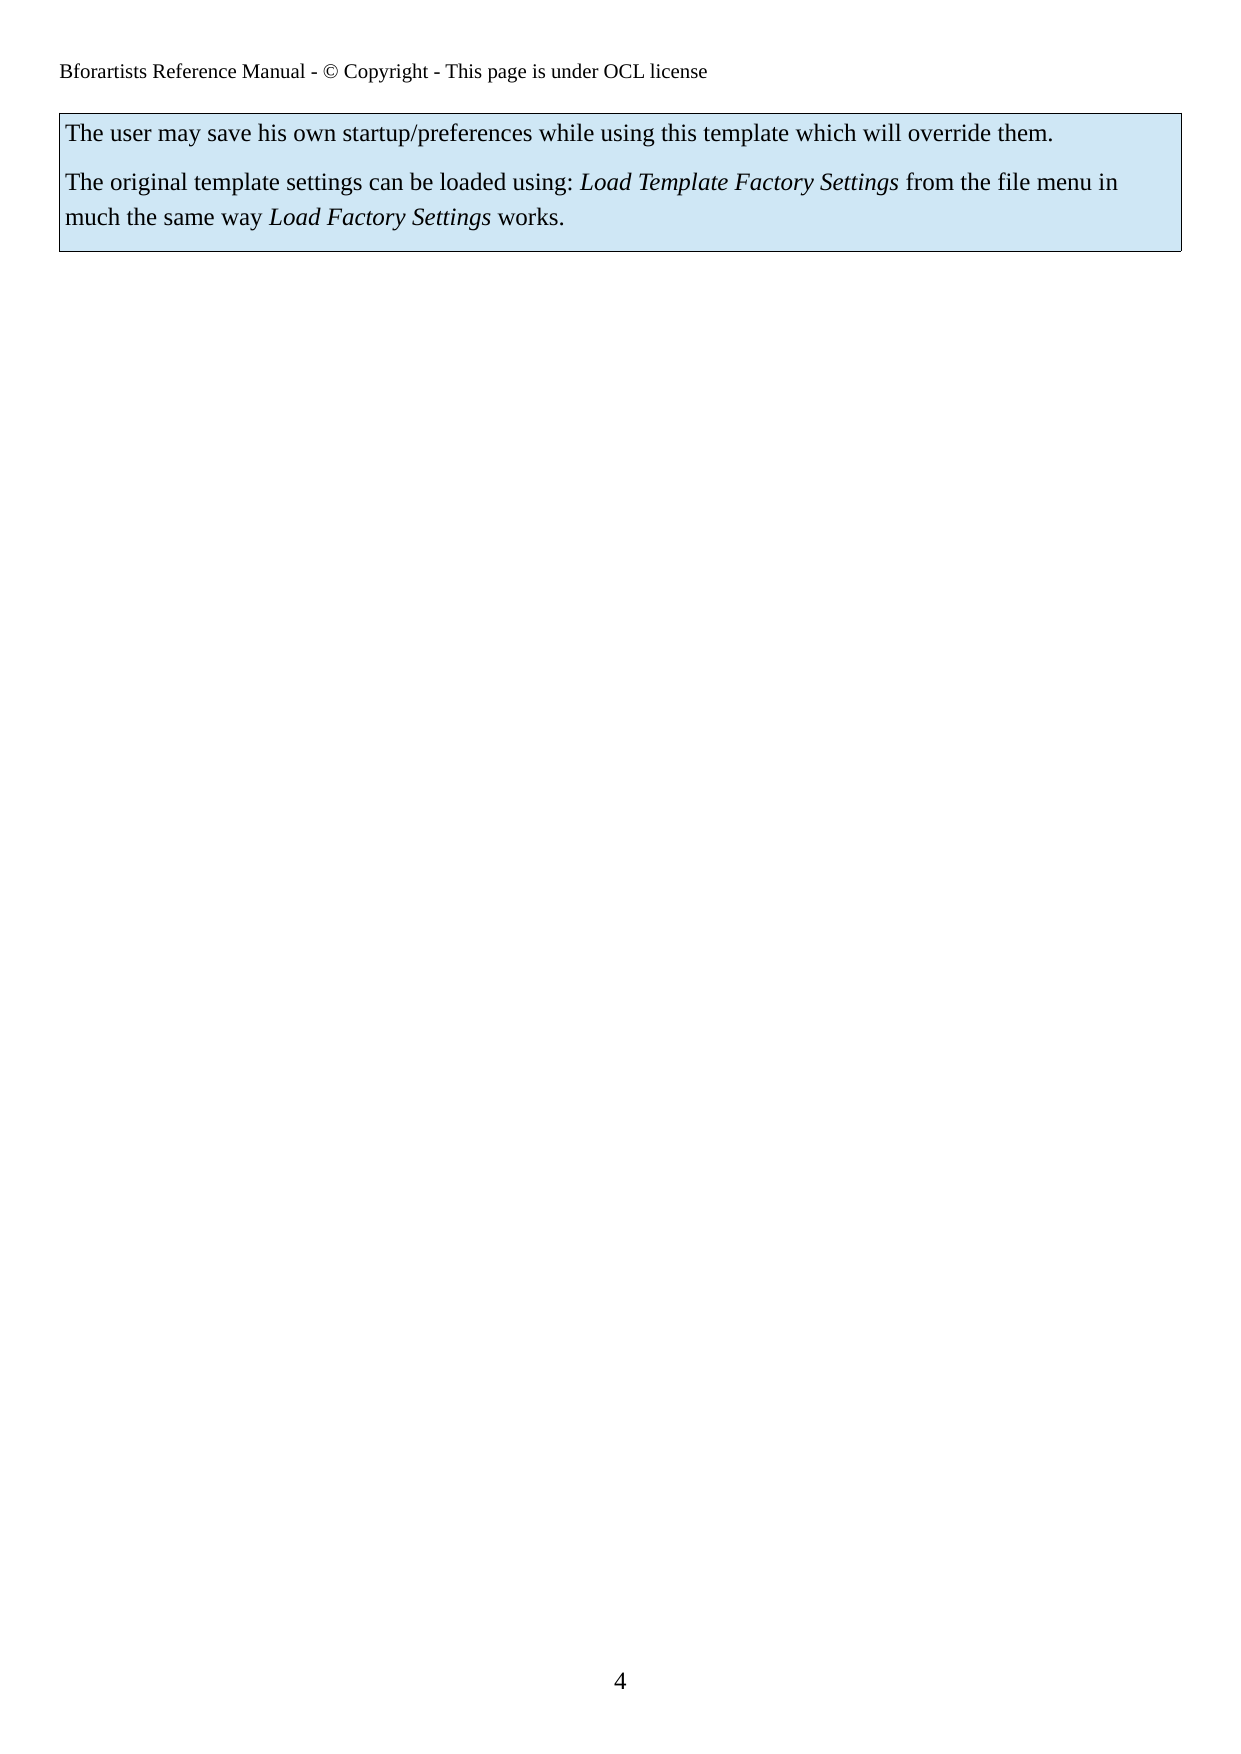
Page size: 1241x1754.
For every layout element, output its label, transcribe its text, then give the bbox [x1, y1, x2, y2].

table_cell The user may save his own startup/preferences while using this template which will override them. The original template settings can be loaded using: Load Template Factory Settings from the file menu in much the same way Load Factory Settings works. [60, 114, 1181, 251]
